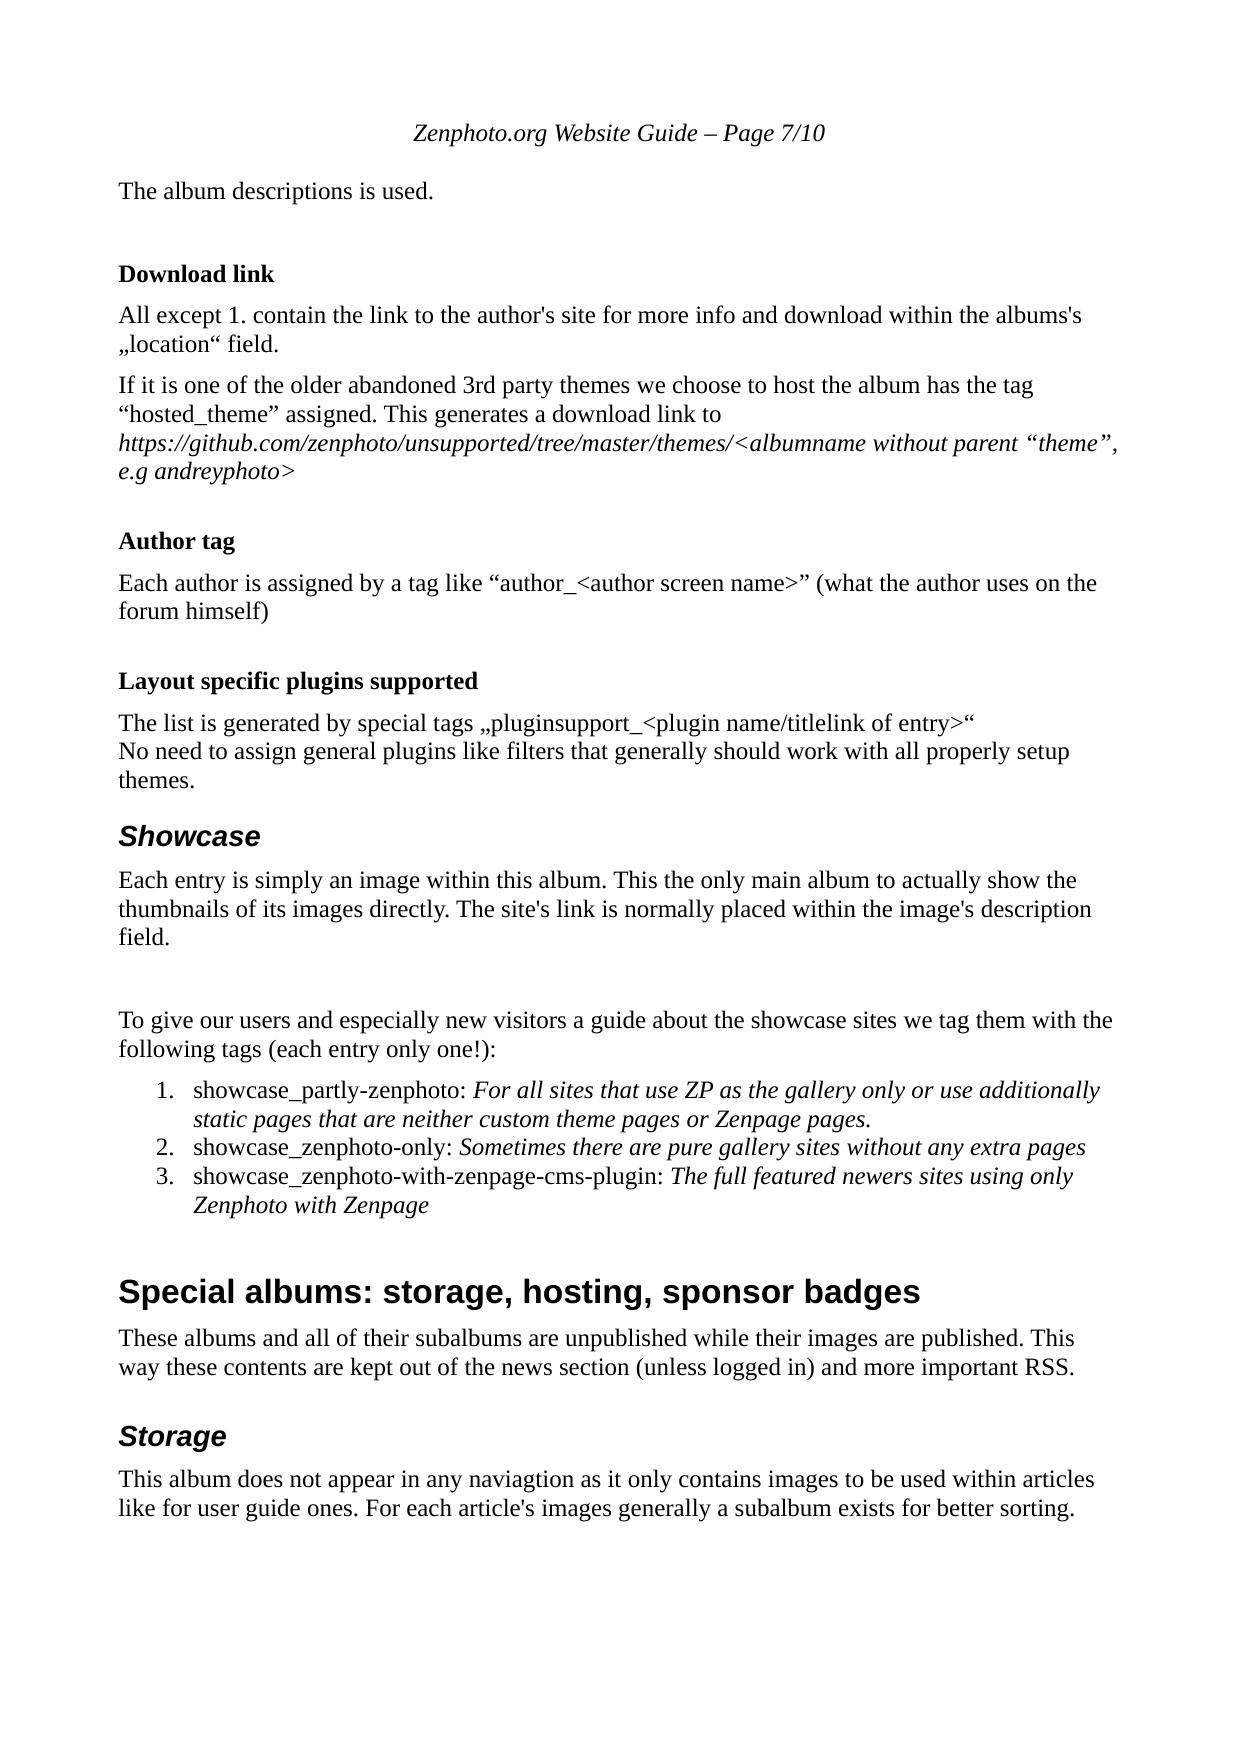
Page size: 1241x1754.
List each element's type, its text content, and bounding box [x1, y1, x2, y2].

text Each author is assigned by a tag like “author_<author screen name>” (what the author uses on the forum himself) [118, 568, 1122, 625]
text To give our users and especially new visitors a guide about the showcase sites we tag them with the following tags (each entry only one!): [118, 1005, 1122, 1062]
text Author tag [118, 526, 1122, 555]
text All except 1. contain the link to the author's site for more info and download within the albums's „location“ field. [118, 300, 1122, 358]
text Each entry is simply an image within this album. This the only main album to actually show the thumbnails of its images directly. The site's link is normally placed within the image's description field. [118, 865, 1122, 951]
list showcase_partly-zenphoto: For all sites that use ZP as the gallery only or use additionally static pages that are neither custom theme pages or Zenpage pages. [156, 1075, 1122, 1132]
text Layout specific plugins supported [118, 666, 1122, 695]
subtitle Storage [118, 1418, 1122, 1452]
list showcase_zenphoto-with-zenpage-cms-plugin: The full featured newers sites using only Zenphoto with Zenpage [156, 1161, 1122, 1219]
subtitle Special albums: storage, hosting, sponsor badges [118, 1272, 1122, 1311]
list showcase_zenphoto-only: Sometimes there are pure gallery sites without any extra pages [156, 1132, 1122, 1161]
subtitle Showcase [118, 819, 1122, 852]
text If it is one of the older abandoned 3rd party themes we choose to host the album has the tag “hosted_theme” assigned. This generates a download link to https://github.com/zenphoto/unsupported/tree/master/themes/<albumname without parent “theme”, e.g andreyphoto> [118, 370, 1122, 485]
text This album does not appear in any naviagtion as it only contains images to be used within articles like for user guide ones. For each article's images generally a subalbum exists for better sorting. [118, 1464, 1122, 1522]
text The list is generated by special tags „pluginsupport_<plugin name/titlelink of entry>“ [118, 708, 1122, 736]
text Download link [118, 259, 1122, 288]
text These albums and all of their subalbums are unpublished while their images are published. This way these contents are kept out of the news section (unless logged in) and more important RSS. [118, 1323, 1122, 1381]
text No need to assign general plugins like filters that generally should work with all properly setup themes. [118, 736, 1122, 794]
text The album descriptions is used. [118, 176, 1122, 205]
